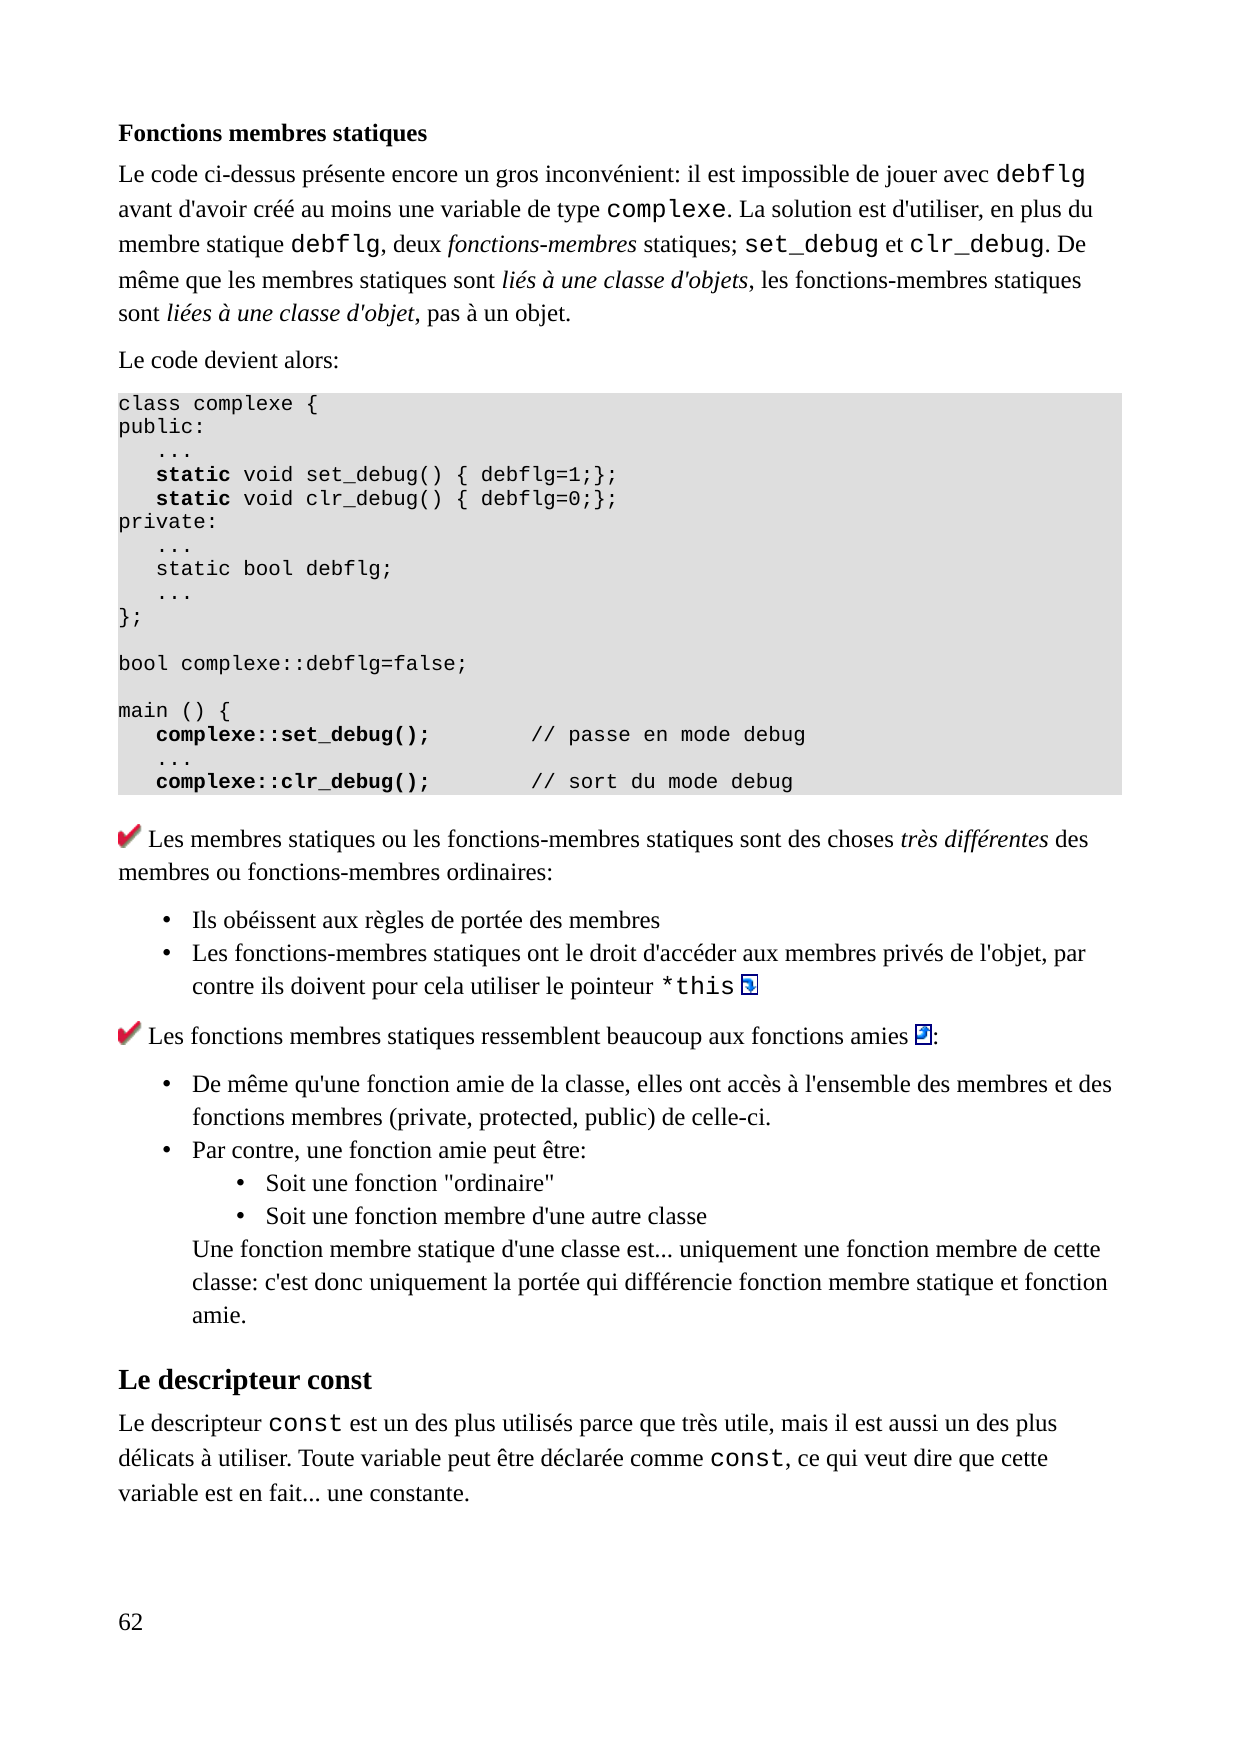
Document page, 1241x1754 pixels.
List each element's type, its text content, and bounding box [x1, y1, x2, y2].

text static bool debflg; [118, 558, 1122, 582]
text main () { [118, 700, 1122, 724]
list Une fonction membre statique d'une classe est... uniquement une fonction membre de cette classe: c'est donc uniquement la portée qui différencie fonction membre statique et fonction amie. [162, 1234, 1122, 1329]
subtitle Fonctions membres statiques [118, 118, 1122, 147]
text private: [118, 511, 1122, 535]
text class complexe { [118, 393, 1122, 417]
picture [118, 824, 142, 848]
list De même qu'une fonction amie de la classe, elles ont accès à l'ensemble des membres et des fonctions membres (private, protected, public) de celle-ci. [162, 1069, 1122, 1131]
text Les membres statiques ou les fonctions-membres statiques sont des choses très différentes des membres ou fonctions-membres ordinaires: [118, 824, 1122, 886]
text Le descripteur const est un des plus utilisés parce que très utile, mais il est aussi un des plus délicats à utiliser. Toute variable peut être déclarée comme const, ce qui veut dire que cette variable est en fait... une constante. [118, 1408, 1122, 1507]
text static void set_debug() { debflg=1;}; [118, 464, 1122, 487]
picture [743, 976, 757, 993]
list Soit une fonction "ordinaire" [236, 1168, 1122, 1197]
text Le code ci-dessus présente encore un gros inconvénient: il est impossible de jouer avec debflg avant d'avoir créé au moins une variable de type complexe. La solution est d'utiliser, en plus du membre statique debflg, deux fonctions-membres statiques; set_debug et clr_debug. De même que les membres statiques sont liés à une classe d'objets, les fonctions-membres statiques sont liées à une classe d'objet, pas à un objet. [118, 159, 1122, 326]
list Soit une fonction membre d'une autre classe [236, 1201, 1122, 1230]
picture [118, 1021, 142, 1045]
text public: [118, 417, 1122, 440]
text Les fonctions membres statiques ressemblent beaucoup aux fonctions amies : [118, 1021, 1122, 1050]
text complexe::clr_debug(); // sort du mode debug [118, 771, 1122, 795]
list Les fonctions-membres statiques ont le droit d'accéder aux membres privés de l'objet, par contre ils doivent pour cela utiliser le pointeur *this [162, 938, 1122, 1002]
list Ils obéissent aux règles de portée des membres [162, 905, 1122, 934]
text complexe::set_debug(); // passe en mode debug [118, 724, 1122, 748]
text static void clr_debug() { debflg=0;}; [118, 487, 1122, 511]
text ... [118, 748, 1122, 771]
picture [917, 1026, 930, 1043]
text ... [118, 535, 1122, 558]
text Le code devient alors: [118, 345, 1122, 374]
text bool complexe::debflg=false; [118, 653, 1122, 677]
text ... [118, 440, 1122, 464]
list Par contre, une fonction amie peut être: [162, 1135, 1122, 1164]
text ... [118, 582, 1122, 606]
subtitle Le descripteur const [118, 1362, 1122, 1396]
text }; [118, 606, 1122, 629]
